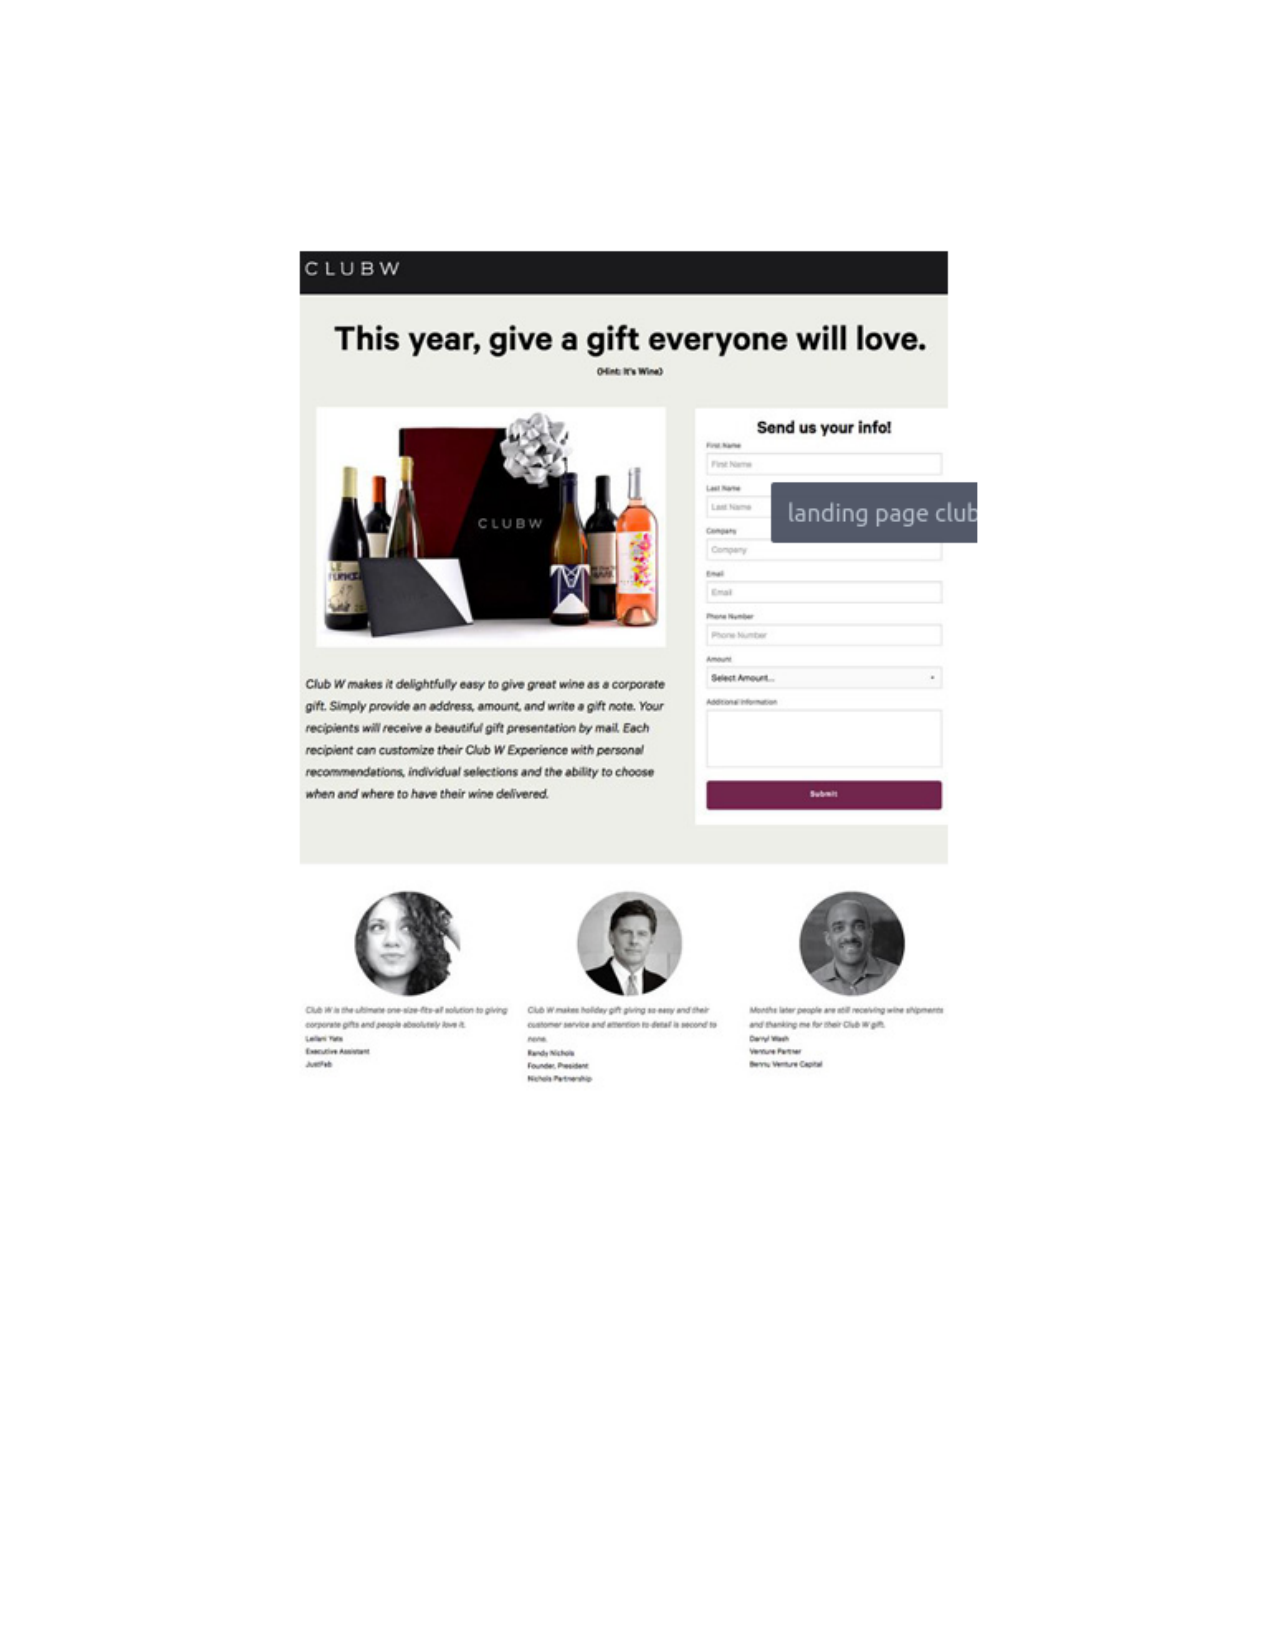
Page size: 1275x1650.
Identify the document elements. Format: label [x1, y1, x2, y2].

picture [282, 222, 978, 1125]
